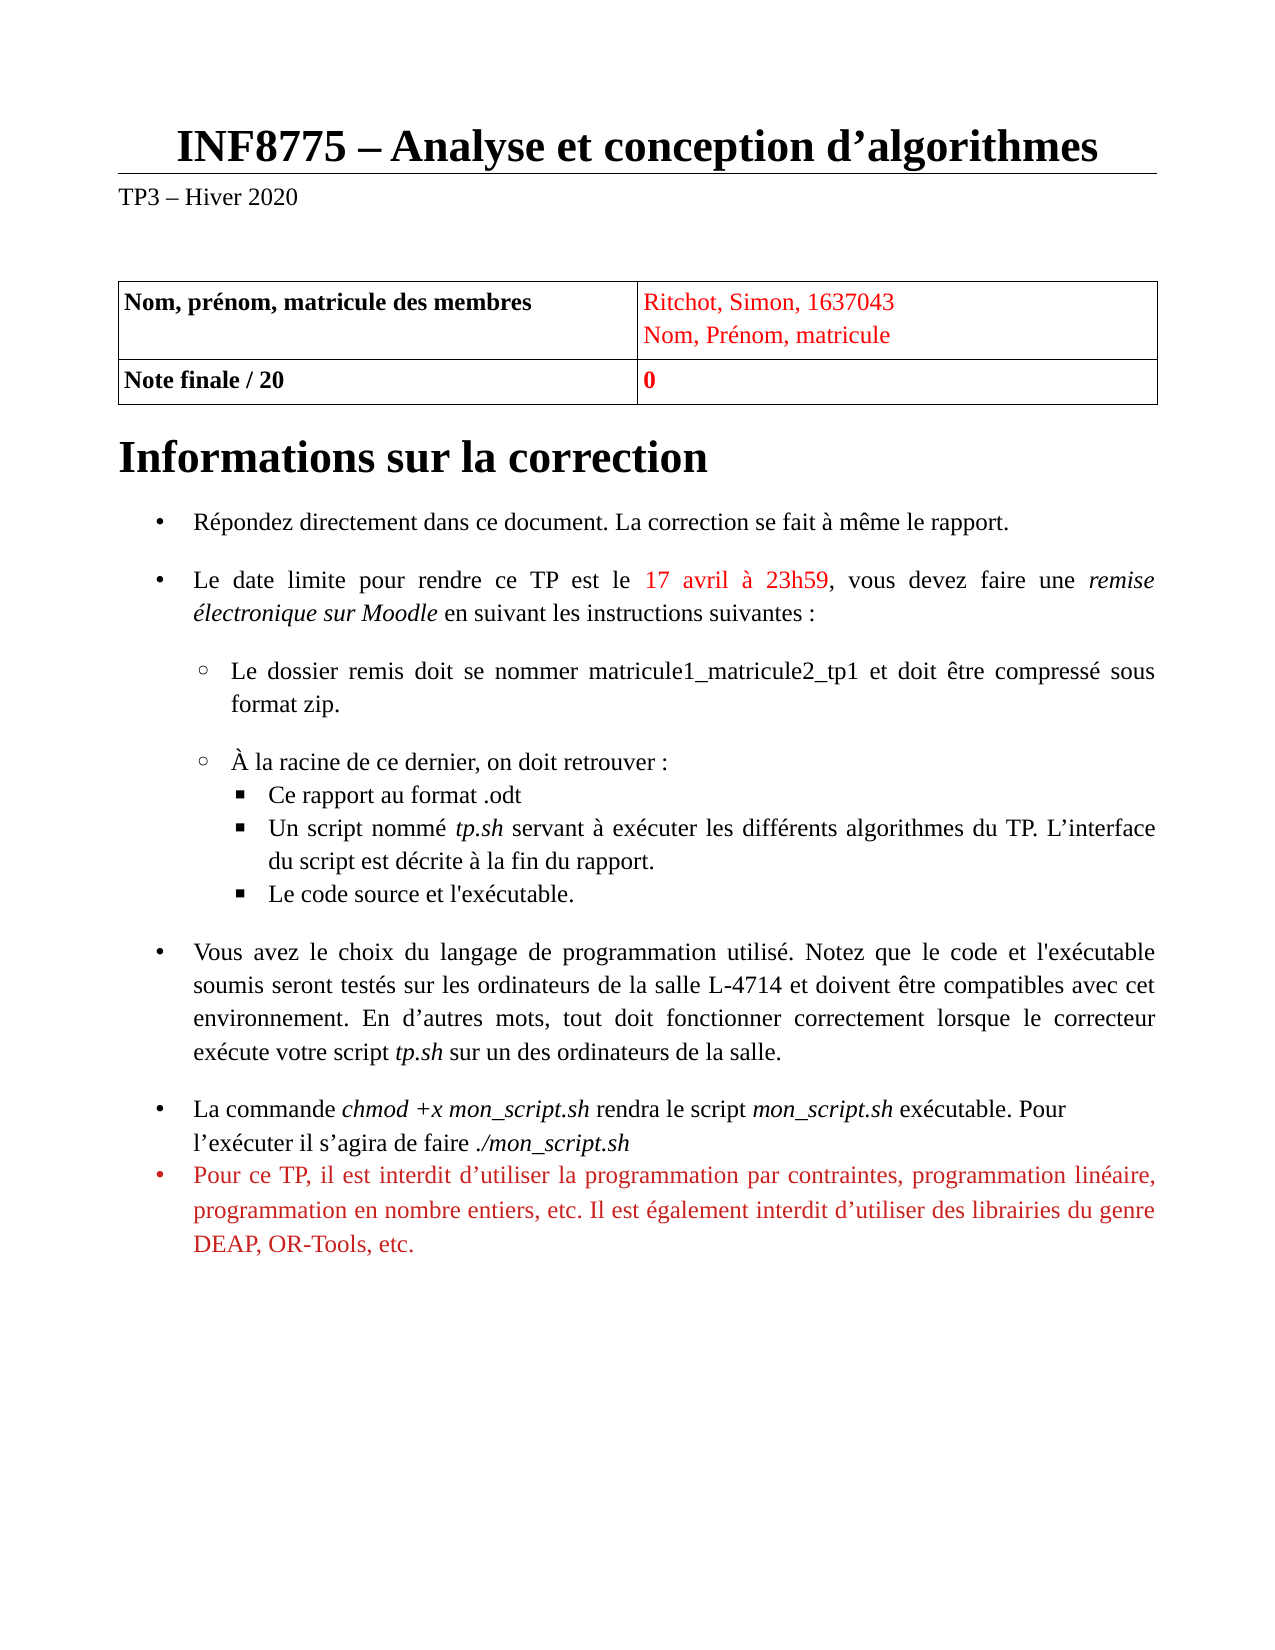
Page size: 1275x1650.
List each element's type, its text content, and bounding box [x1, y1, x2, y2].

list Le date limite pour rendre ce TP est le 17 avril à 23h59, vous devez faire une remise électronique sur Moodle en suivant les instructions suivantes : [156, 565, 1157, 627]
subtitle INF8775 – Analyse et conception d’algorithmes [118, 118, 1157, 173]
subtitle Informations sur la correction [118, 429, 1157, 482]
list La commande chmod +x mon_script.sh rendra le script mon_script.sh exécutable. Pour l’exécuter il s’agira de faire ./mon_script.sh [156, 1094, 1157, 1156]
table_cell Note finale / 20 [119, 360, 637, 404]
table_cell 0 [638, 360, 1157, 404]
list Le dossier remis doit se nommer matricule1_matricule2_tp1 et doit être compressé sous format zip. [193, 656, 1157, 718]
list Vous avez le choix du langage de programmation utilisé. Notez que le code et l'exécutable soumis seront testés sur les ordinateurs de la salle L-4714 et doivent être compatibles avec cet environnement. En d’autres mots, tout doit fonctionner correctement lorsque le correcteur exécute votre script tp.sh sur un des ordinateurs de la salle. [156, 937, 1157, 1065]
table_header Ritchot, Simon, 1637043 Nom, Prénom, matricule [638, 282, 1157, 359]
list Pour ce TP, il est interdit d’utiliser la programmation par contraintes, programmation linéaire, programmation en nombre entiers, etc. Il est également interdit d’utiliser des librairies du genre DEAP, OR-Tools, etc. [156, 1161, 1157, 1258]
list Le code source et l'exécutable. [231, 879, 1157, 908]
list À la racine de ce dernier, on doit retrouver : [193, 747, 1157, 776]
text TP3 – Hiver 2020 [118, 182, 1157, 211]
list Répondez directement dans ce document. La correction se fait à même le rapport. [156, 507, 1157, 536]
list Un script nommé tp.sh servant à exécuter les différents algorithmes du TP. L’interface du script est décrite à la fin du rapport. [231, 813, 1157, 875]
list Ce rapport au format .odt [231, 780, 1157, 809]
table_header Nom, prénom, matricule des membres [119, 282, 637, 359]
